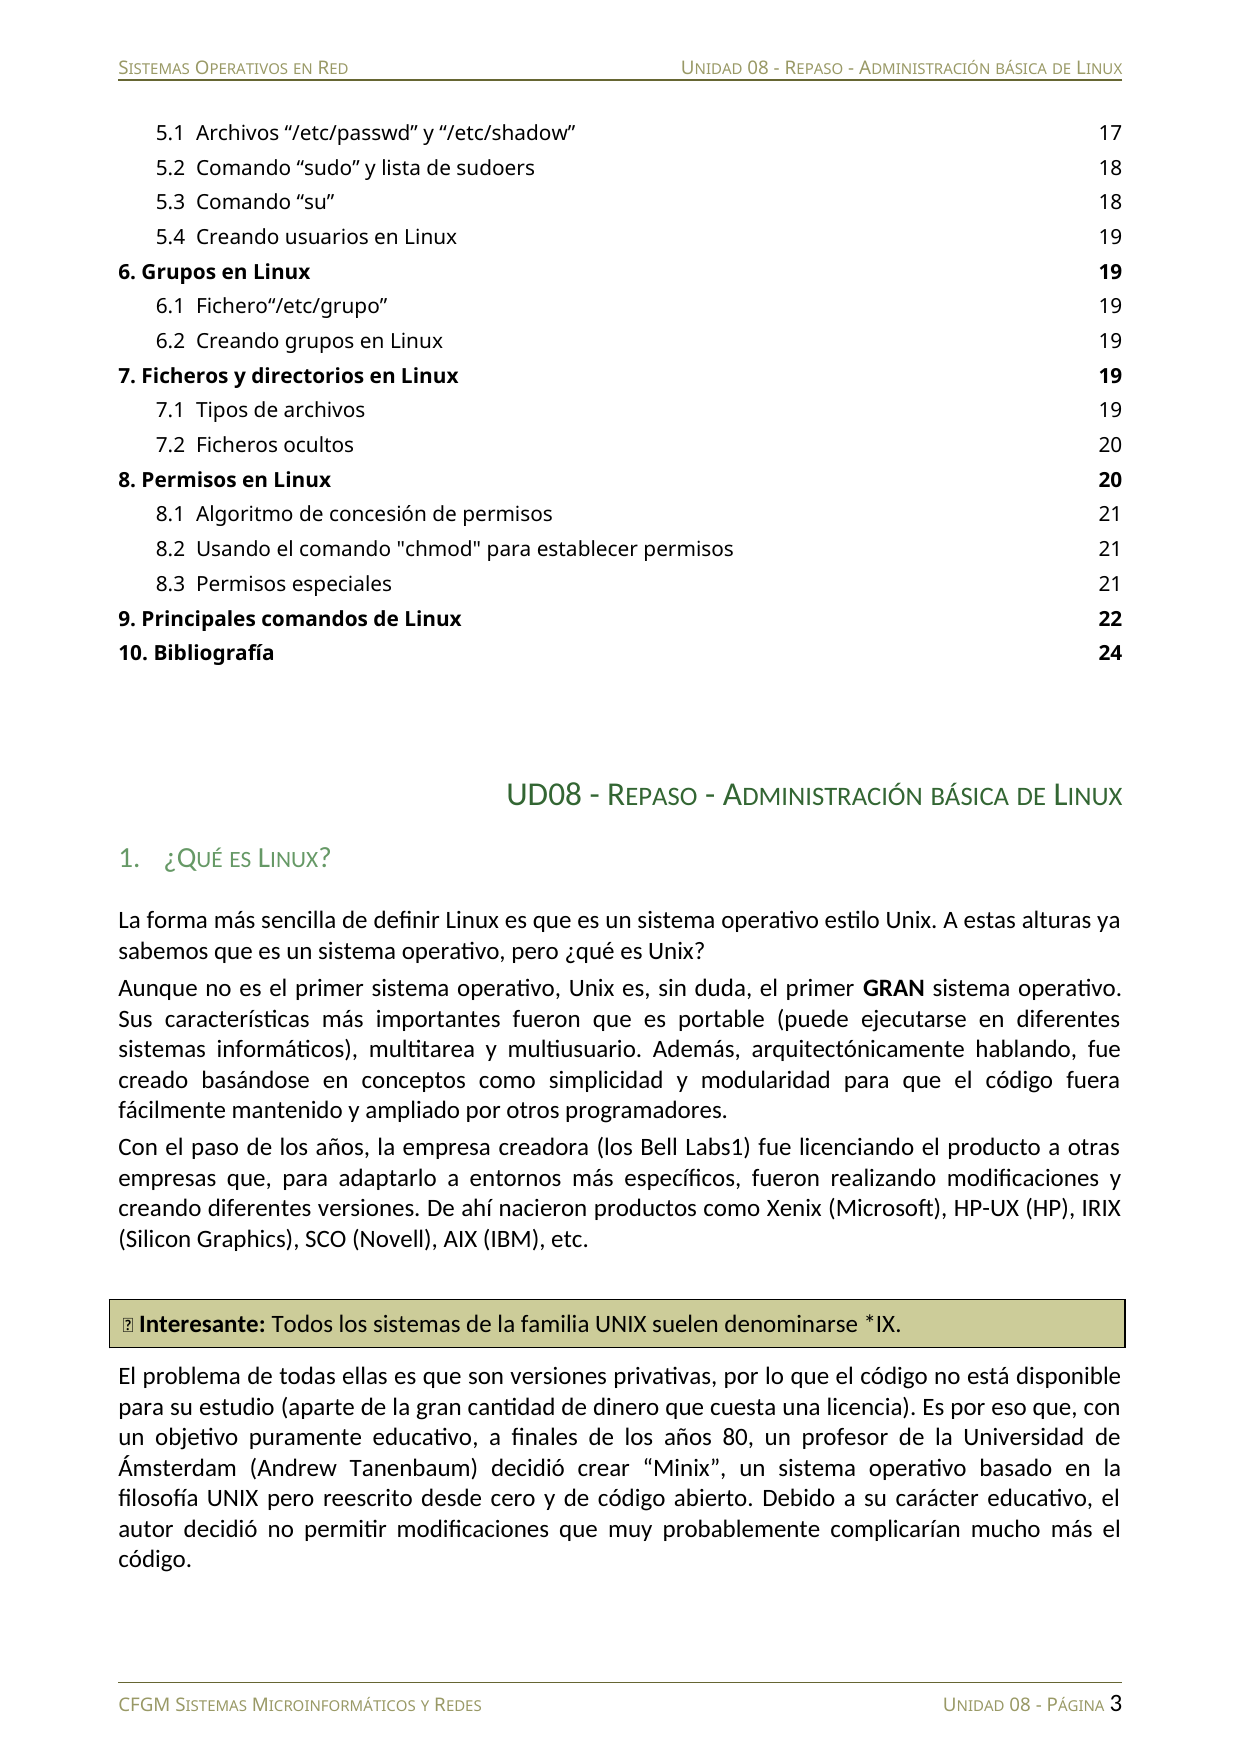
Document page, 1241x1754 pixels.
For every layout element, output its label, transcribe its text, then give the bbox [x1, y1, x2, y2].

text 7.2 Ficheros ocultos 20 [156, 430, 1122, 459]
text La forma más sencilla de definir Linux es que es un sistema operativo estilo Unix. A estas alturas ya sabemos que es un sistema operativo, pero ¿qué es Unix? [118, 905, 1122, 966]
text Con el paso de los años, la empresa creadora (los Bell Labs1) fue licenciando el producto a otras empresas que, para adaptarlo a entornos más específicos, fueron realizando modificaciones y creando diferentes versiones. De ahí nacieron productos como Xenix (Microsoft), HP-UX (HP), IRIX (Silicon Graphics), SCO (Novell), AIX (IBM), etc. [118, 1131, 1122, 1253]
text UD08 - Repaso - Administración básica de Linux [118, 773, 1122, 814]
text 8.1 Algoritmo de concesión de permisos 21 [156, 499, 1122, 528]
text 8.2 Usando el comando "chmod" para establecer permisos 21 [156, 534, 1122, 563]
text 6. Grupos en Linux 19 [118, 257, 1122, 285]
text 7.1 Tipos de archivos 19 [156, 396, 1122, 424]
text 10. Bibliografía 24 [118, 638, 1122, 667]
text El problema de todas ellas es que son versiones privativas, por lo que el código no está disponible para su estudio (aparte de la gran cantidad de dinero que cuesta una licencia). Es por eso que, con un objetivo puramente educativo, a finales de los años 80, un profesor de la Universidad de Ámsterdam (Andrew Tanenbaum) decidió crear “Minix”, un sistema operativo basado en la filosofía UNIX pero reescrito desde cero y de código abierto. Debido a su carácter educativo, el autor decidió no permitir modificaciones que muy probablemente complicarían mucho más el código. [118, 1360, 1122, 1574]
text 7. Ficheros y directorios en Linux 19 [118, 361, 1122, 389]
text 5.2 Comando “sudo” y lista de sudoers 18 [156, 153, 1122, 181]
text 5.4 Creando usuarios en Linux 19 [156, 222, 1122, 251]
text 💬 Interesante: Todos los sistemas de la familia UNIX suelen denominarse *IX. [110, 1300, 1124, 1347]
text 9. Principales comandos de Linux 22 [118, 604, 1122, 632]
text Aunque no es el primer sistema operativo, Unix es, sin duda, el primer GRAN sistema operativo. Sus características más importantes fueron que es portable (puede ejecutarse en diferentes sistemas informáticos), multitarea y multiusuario. Además, arquitectónicamente hablando, fue creado basándose en conceptos como simplicidad y modularidad para que el código fuera fácilmente mantenido y ampliado por otros programadores. [118, 972, 1122, 1125]
text 8.3 Permisos especiales 21 [156, 569, 1122, 597]
text 5.1 Archivos “/etc/passwd” y “/etc/shadow” 17 [156, 118, 1122, 146]
text 5.3 Comando “su” 18 [156, 187, 1122, 216]
text 6.1 Fichero“/etc/grupo” 19 [156, 291, 1122, 320]
text 8. Permisos en Linux 20 [118, 465, 1122, 493]
text 6.2 Creando grupos en Linux 19 [156, 326, 1122, 354]
subtitle ¿Qué es Linux? [118, 839, 1122, 874]
